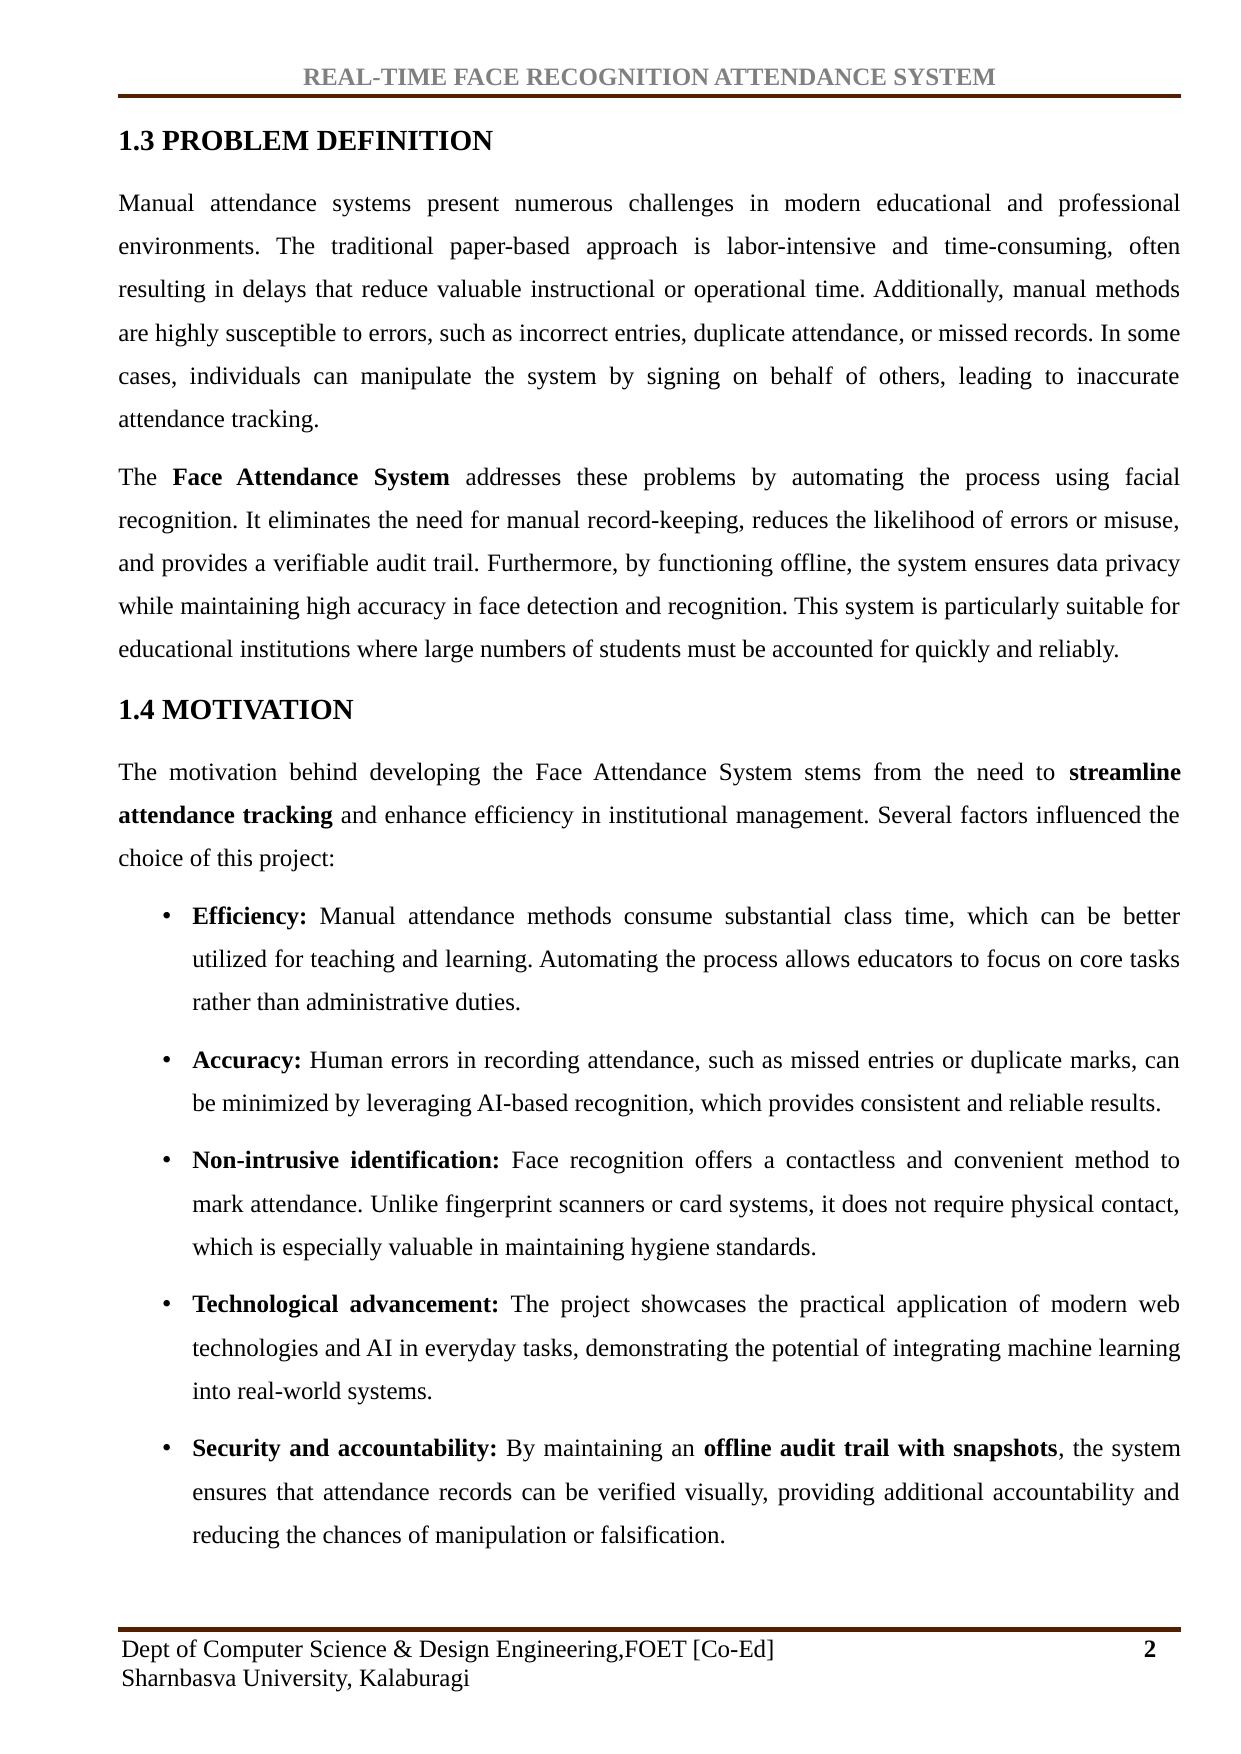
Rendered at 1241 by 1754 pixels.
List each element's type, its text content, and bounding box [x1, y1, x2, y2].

list Security and accountability: By maintaining an offline audit trail with snapshots, the system ensures that attendance records can be verified visually, providing additional accountability and reducing the chances of manipulation or falsification. [162, 1433, 1181, 1548]
text The motivation behind developing the Face Attendance System stems from the need to streamline attendance tracking and enhance efficiency in institutional management. Several factors influenced the choice of this project: [118, 757, 1181, 872]
list Technological advancement: The project showcases the practical application of modern web technologies and AI in everyday tasks, demonstrating the potential of integrating machine learning into real-world systems. [162, 1289, 1181, 1404]
text The Face Attendance System addresses these problems by automating the process using facial recognition. It eliminates the need for manual record-keeping, reduces the likelihood of errors or misuse, and provides a verifiable audit trail. Furthermore, by functioning offline, the system ensures data privacy while maintaining high accuracy in face detection and recognition. This system is particularly suitable for educational institutions where large numbers of students must be accounted for quickly and reliably. [118, 462, 1181, 663]
list Accuracy: Human errors in recording attendance, such as missed entries or duplicate marks, can be minimized by leveraging AI-based recognition, which provides consistent and reliable results. [162, 1045, 1181, 1117]
subtitle 1.4 MOTIVATION [118, 692, 1181, 725]
list Efficiency: Manual attendance methods consume substantial class time, which can be better utilized for teaching and learning. Automating the process allows educators to focus on core tasks rather than administrative duties. [162, 901, 1181, 1016]
list Non-intrusive identification: Face recognition offers a contactless and convenient method to mark attendance. Unlike fingerprint scanners or card systems, it does not require physical contact, which is especially valuable in maintaining hygiene standards. [162, 1146, 1181, 1261]
text Manual attendance systems present numerous challenges in modern educational and professional environments. The traditional paper-based approach is labor-intensive and time-consuming, often resulting in delays that reduce valuable instructional or operational time. Additionally, manual methods are highly susceptible to errors, such as incorrect entries, duplicate attendance, or missed records. In some cases, individuals can manipulate the system by signing on behalf of others, leading to inaccurate attendance tracking. [118, 188, 1181, 433]
subtitle 1.3 PROBLEM DEFINITION [118, 123, 1181, 157]
